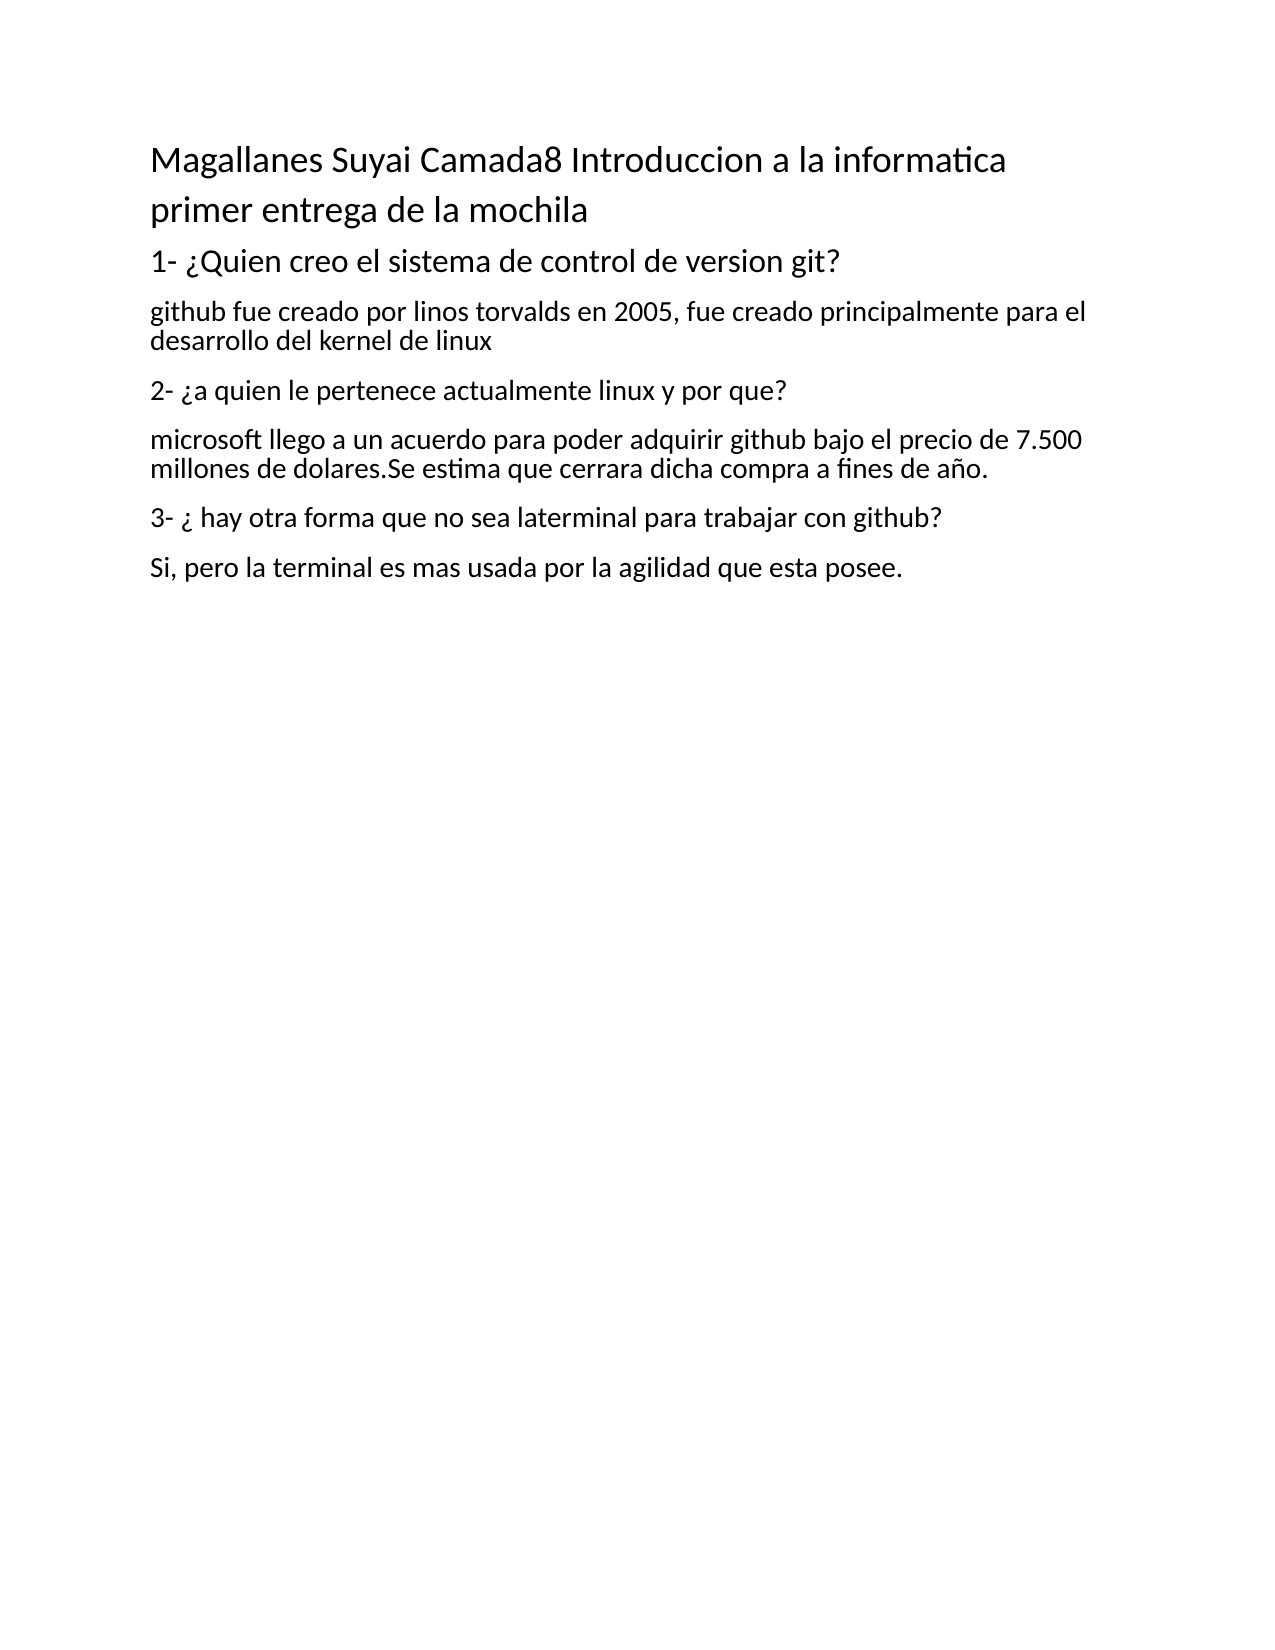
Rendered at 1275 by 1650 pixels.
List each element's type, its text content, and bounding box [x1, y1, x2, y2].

text microsoft llego a un acuerdo para poder adquirir github bajo el precio de 7.500 millones de dolares.Se estima que cerrara dicha compra a fines de año. [150, 427, 1125, 484]
text Magallanes Suyai Camada8 Introduccion a la informatica [150, 150, 1125, 179]
text 1- ¿Quien creo el sistema de control de version git? [150, 249, 1125, 278]
text github fue creado por linos torvalds en 2005, fue creado principalmente para el desarrollo del kernel de linux [150, 299, 1125, 356]
text 2- ¿a quien le pertenece actualmente linux y por que? [150, 377, 1125, 406]
text primer entrega de la mochila [150, 199, 1125, 228]
text Si, pero la terminal es mas usada por la agilidad que esta posee. [150, 554, 1125, 583]
text 3- ¿ hay otra forma que no sea laterminal para trabajar con github? [150, 505, 1125, 534]
